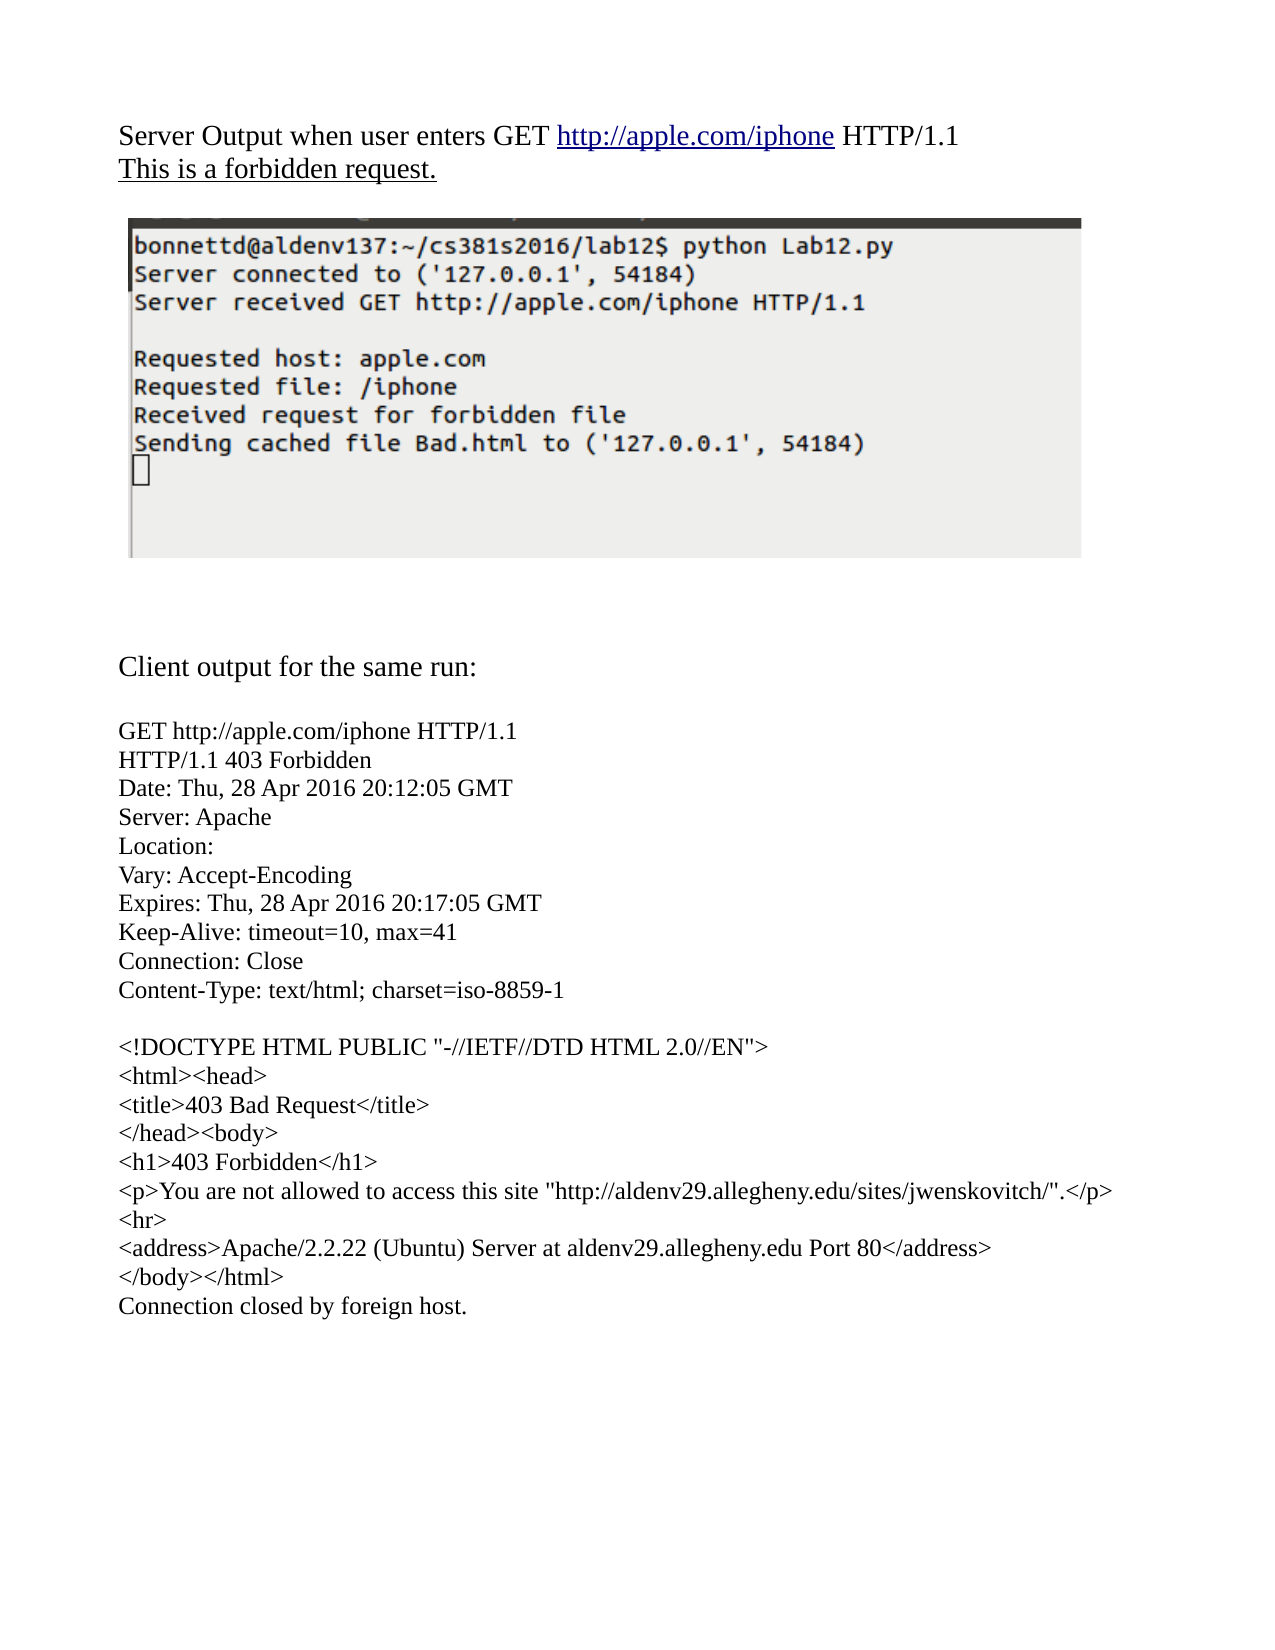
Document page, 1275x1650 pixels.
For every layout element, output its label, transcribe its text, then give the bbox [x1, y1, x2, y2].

text <h1>403 Forbidden</h1> [118, 1147, 1157, 1176]
text <!DOCTYPE HTML PUBLIC "-//IETF//DTD HTML 2.0//EN"> [118, 1032, 1157, 1061]
text GET http://apple.com/iphone HTTP/1.1 [118, 716, 1157, 745]
picture [128, 218, 1082, 558]
text <p>You are not allowed to access this site "http://aldenv29.allegheny.edu/sites/jwenskovitch/".</p> [118, 1176, 1157, 1205]
text <title>403 Bad Request</title> [118, 1090, 1157, 1118]
text Connection closed by foreign host. [118, 1291, 1157, 1320]
text <html><head> [118, 1061, 1157, 1090]
text Location: [118, 831, 1157, 860]
text Connection: Close [118, 946, 1157, 975]
text Date: Thu, 28 Apr 2016 20:12:05 GMT [118, 773, 1157, 802]
text Content-Type: text/html; charset=iso-8859-1 [118, 975, 1157, 1003]
text Server: Apache [118, 802, 1157, 831]
text <hr> [118, 1205, 1157, 1233]
text This is a forbidden request. [118, 152, 1157, 185]
text </head><body> [118, 1118, 1157, 1147]
text <address>Apache/2.2.22 (Ubuntu) Server at aldenv29.allegheny.edu Port 80</address> [118, 1233, 1157, 1262]
text Client output for the same run: [118, 649, 1157, 682]
text Expires: Thu, 28 Apr 2016 20:17:05 GMT [118, 888, 1157, 917]
text </body></html> [118, 1262, 1157, 1291]
text Vary: Accept-Encoding [118, 860, 1157, 888]
text Keep-Alive: timeout=10, max=41 [118, 917, 1157, 946]
text Server Output when user enters GET http://apple.com/iphone HTTP/1.1 [118, 118, 1157, 152]
text HTTP/1.1 403 Forbidden [118, 745, 1157, 773]
